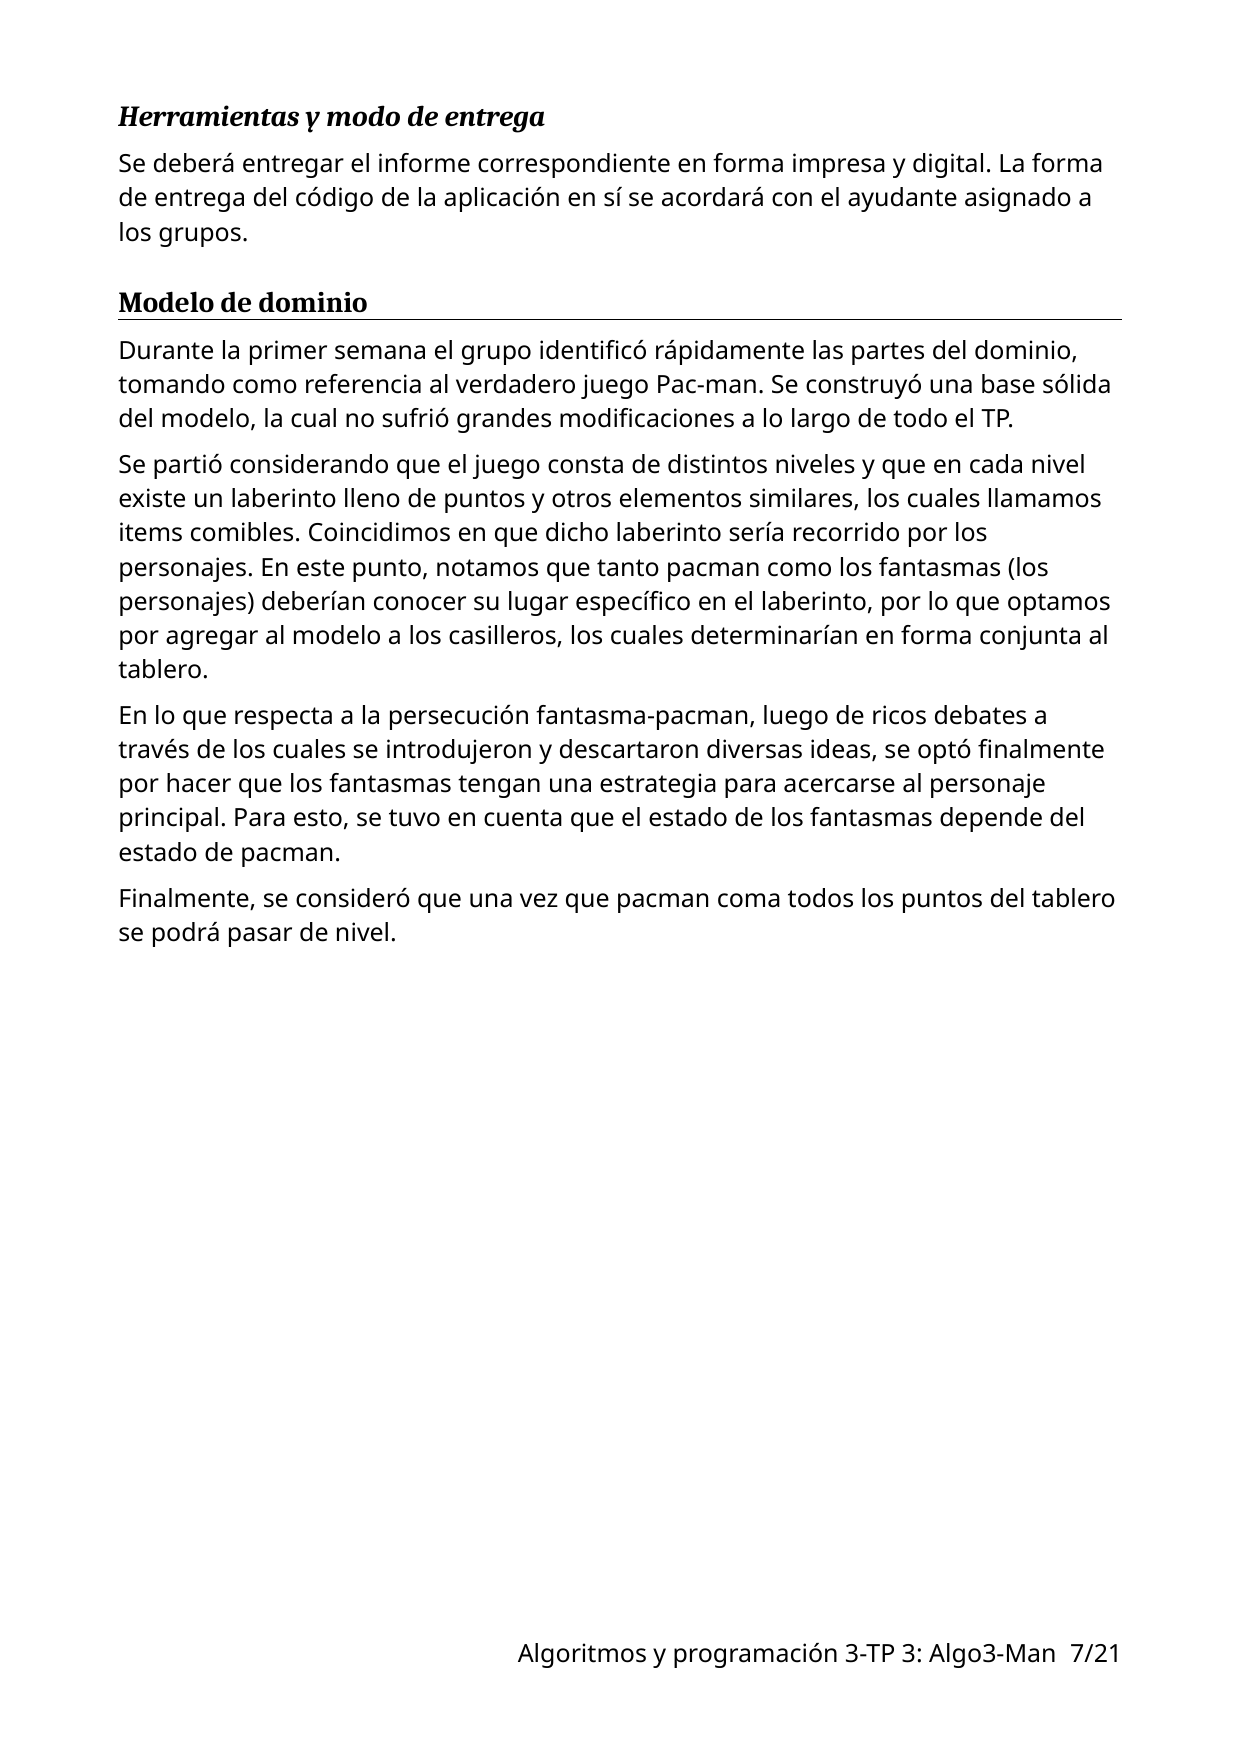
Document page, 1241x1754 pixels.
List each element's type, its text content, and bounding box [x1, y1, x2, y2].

text En lo que respecta a la persecución fantasma-pacman, luego de ricos debates a través de los cuales se introdujeron y descartaron diversas ideas, se optó finalmente por hacer que los fantasmas tengan una estrategia para acercarse al personaje principal. Para esto, se tuvo en cuenta que el estado de los fantasmas depende del estado de pacman. [118, 698, 1122, 868]
text Se deberá entregar el informe correspondiente en forma impresa y digital. La forma de entrega del código de la aplicación en sí se acordará con el ayudante asignado a los grupos. [118, 146, 1122, 248]
text Finalmente, se consideró que una vez que pacman coma todos los puntos del tablero se podrá pasar de nivel. [118, 881, 1122, 949]
text Durante la primer semana el grupo identificó rápidamente las partes del dominio, tomando como referencia al verdadero juego Pac-man. Se construyó una base sólida del modelo, la cual no sufrió grandes modificaciones a lo largo de todo el TP. [118, 332, 1122, 434]
text Se partió considerando que el juego consta de distintos niveles y que en cada nivel existe un laberinto lleno de puntos y otros elementos similares, los cuales llamamos items comibles. Coincidimos en que dicho laberinto sería recorrido por los personajes. En este punto, notamos que tanto pacman como los fantasmas (los personajes) deberían conocer su lugar específico en el laberinto, por lo que optamos por agregar al modelo a los casilleros, los cuales determinarían en forma conjunta al tablero. [118, 447, 1122, 685]
subtitle Herramientas y modo de entrega [118, 100, 1122, 133]
subtitle Modelo de dominio [118, 286, 1122, 319]
